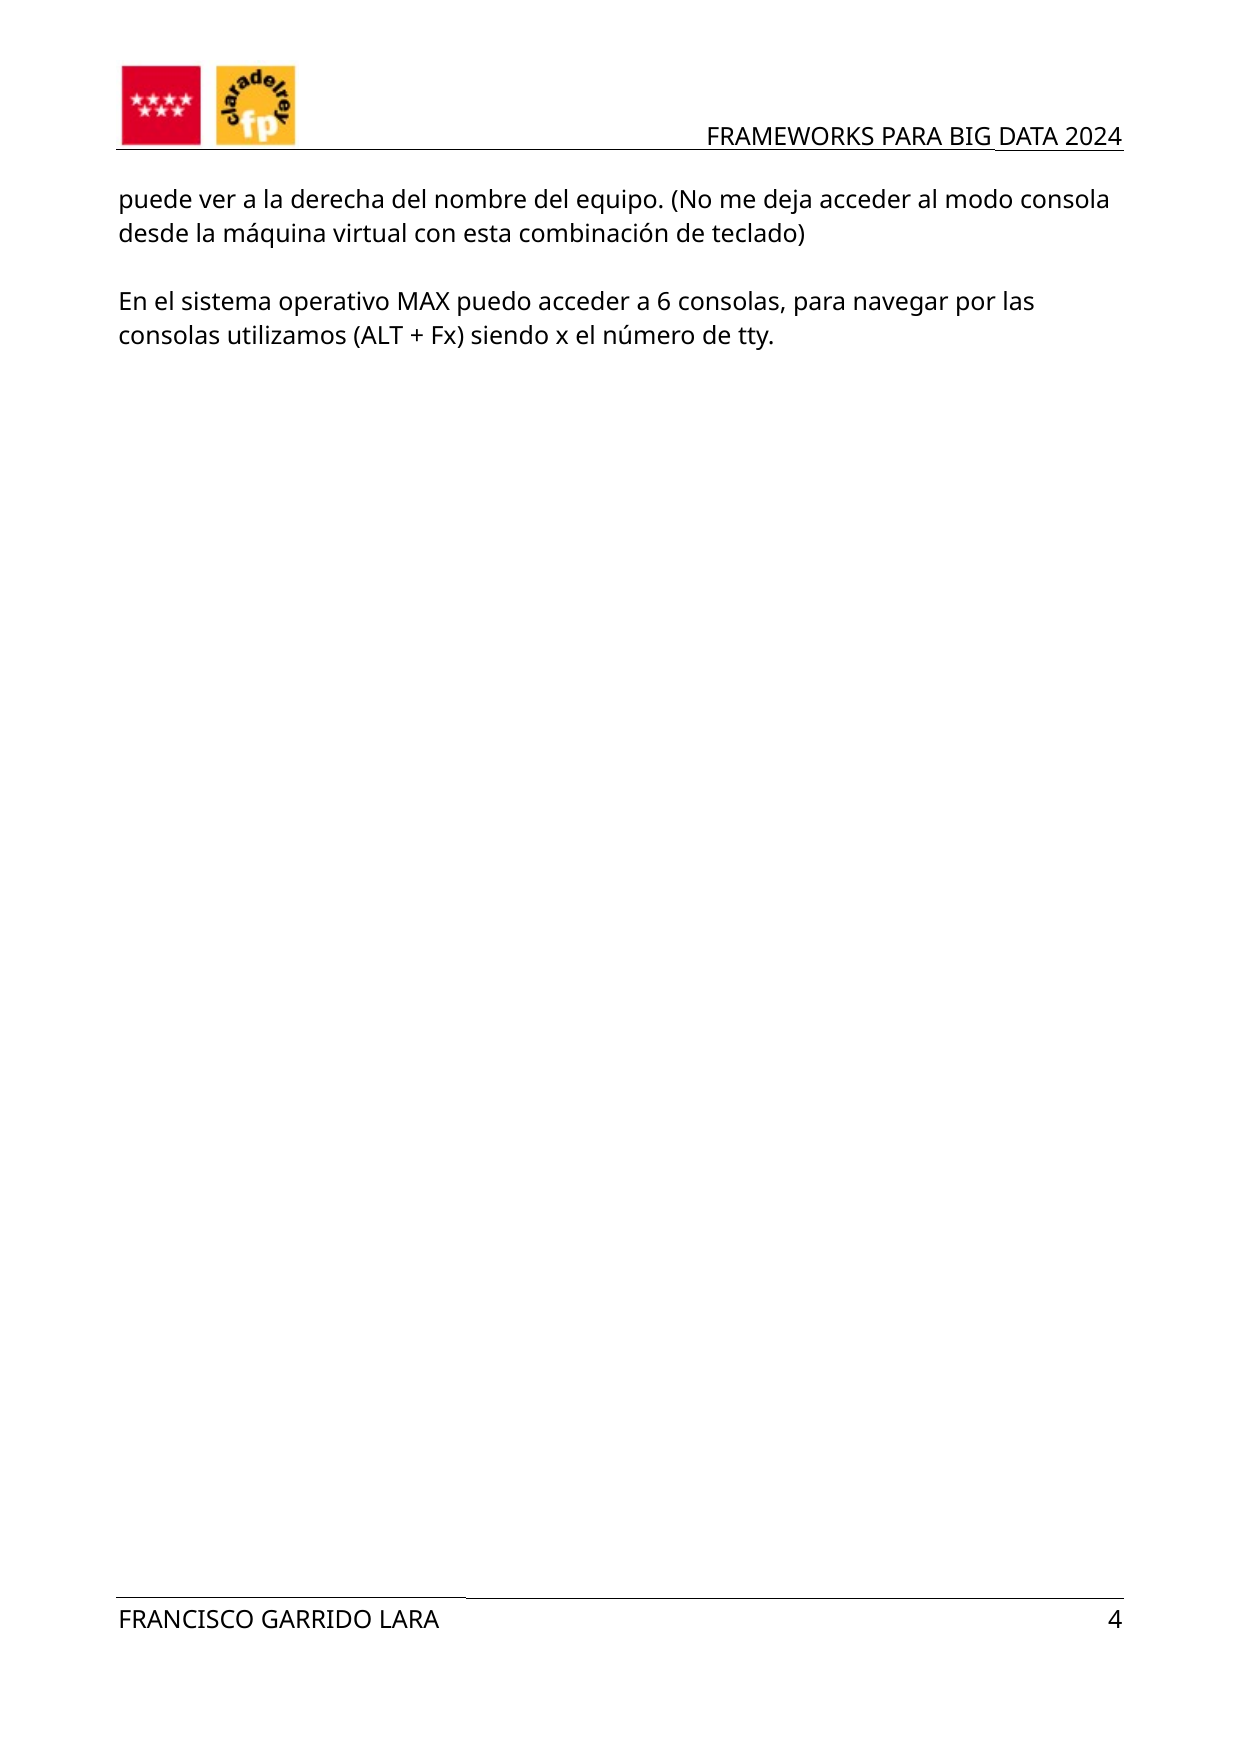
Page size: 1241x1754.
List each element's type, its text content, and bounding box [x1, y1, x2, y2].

text puede ver a la derecha del nombre del equipo. (No me deja acceder al modo consola desde la máquina virtual con esta combinación de teclado) [118, 182, 1122, 250]
text En el sistema operativo MAX puedo acceder a 6 consolas, para navegar por las consolas utilizamos (ALT + Fx) siendo x el número de tty. [118, 284, 1122, 352]
picture [116, 60, 299, 149]
